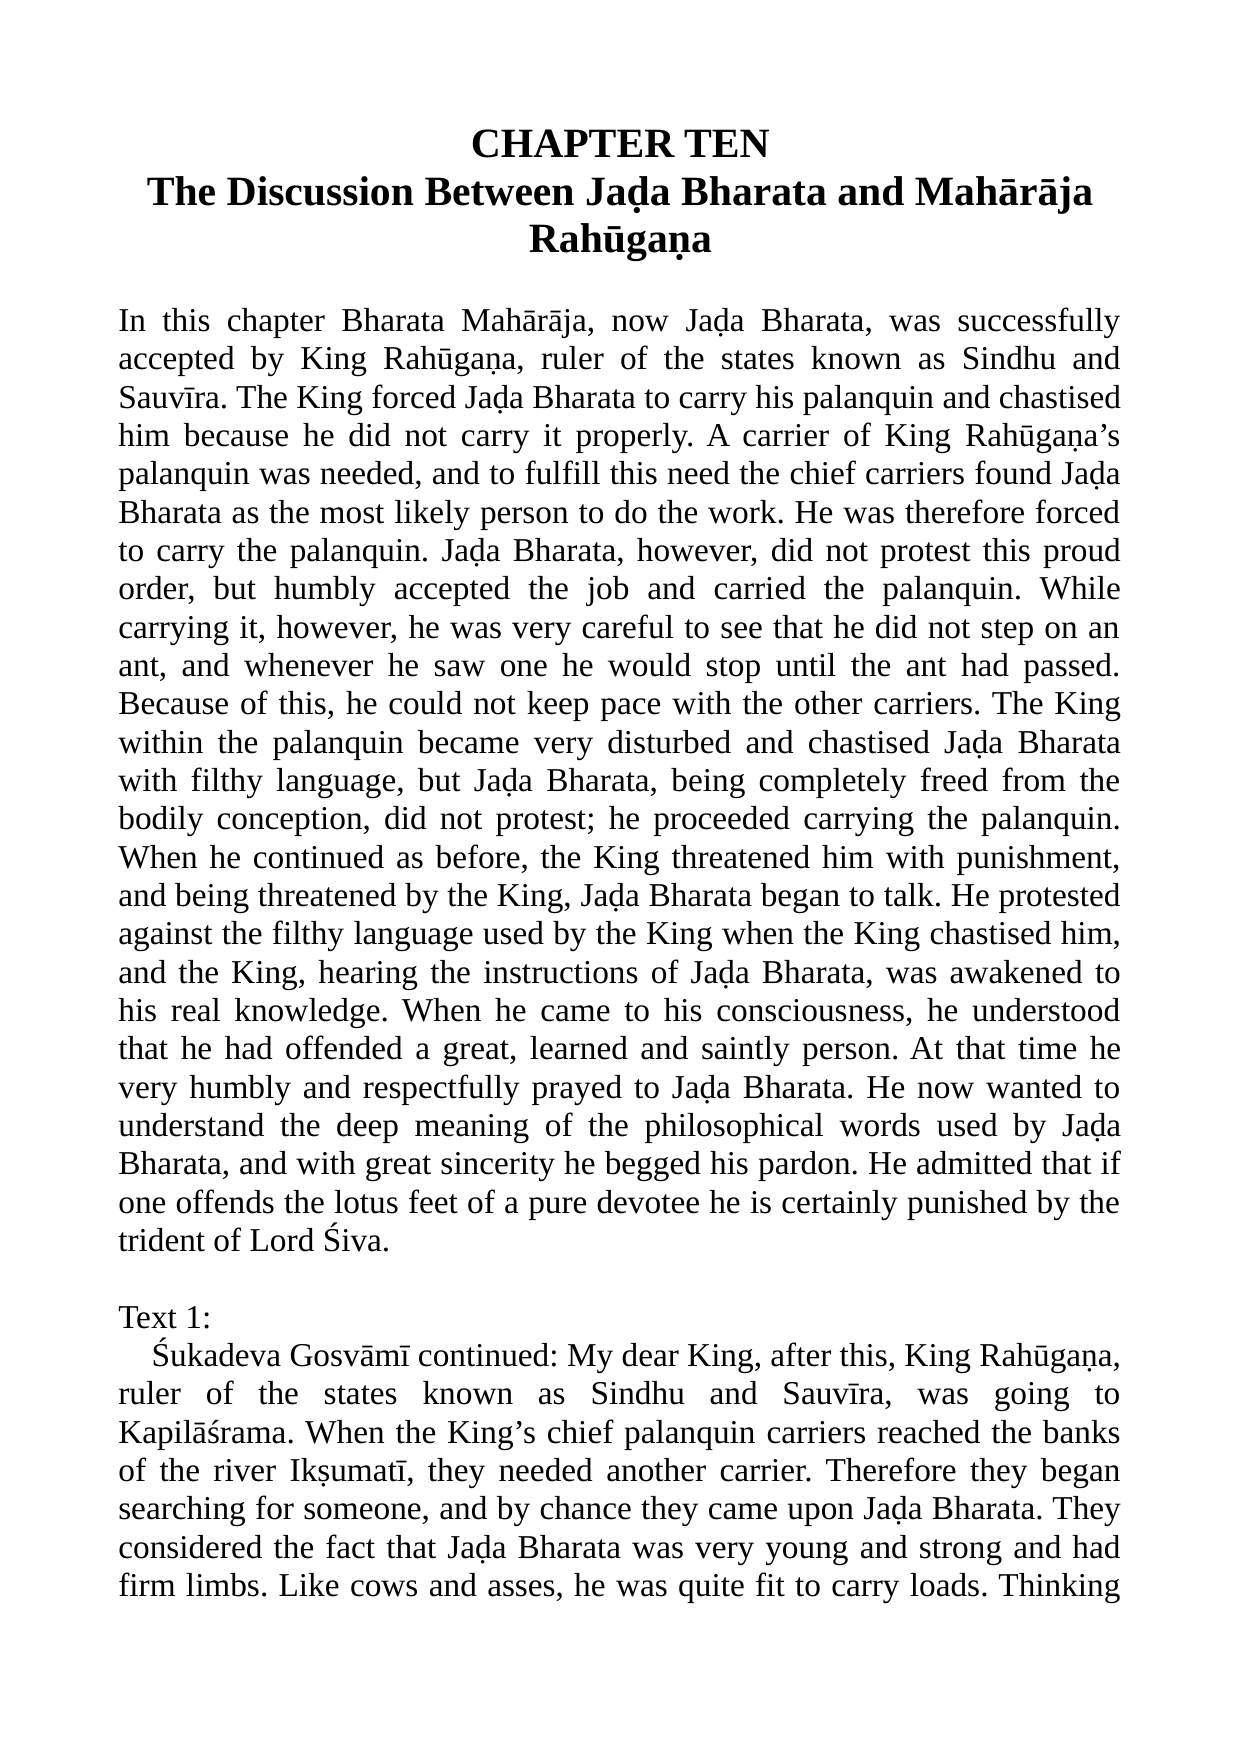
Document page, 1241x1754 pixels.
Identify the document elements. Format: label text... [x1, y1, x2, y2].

text In this chapter Bharata Mahārāja, now Jaḍa Bharata, was successfully accepted by King Rahūgaṇa, ruler of the states known as Sindhu and Sauvīra. The King forced Jaḍa Bharata to carry his palanquin and chastised him because he did not carry it properly. A carrier of King Rahūgaṇa’s palanquin was needed, and to fulfill this need the chief carriers found Jaḍa Bharata as the most likely person to do the work. He was therefore forced to carry the palanquin. Jaḍa Bharata, however, did not protest this proud order, but humbly accepted the job and carried the palanquin. While carrying it, however, he was very careful to see that he did not step on an ant, and whenever he saw one he would stop until the ant had passed. Because of this, he could not keep pace with the other carriers. The King within the palanquin became very disturbed and chastised Jaḍa Bharata with filthy language, but Jaḍa Bharata, being completely freed from the bodily conception, did not protest; he proceeded carrying the palanquin. When he continued as before, the King threatened him with punishment, and being threatened by the King, Jaḍa Bharata began to talk. He protested against the filthy language used by the King when the King chastised him, and the King, hearing the instructions of Jaḍa Bharata, was awakened to his real knowledge. When he came to his consciousness, he understood that he had offended a great, learned and saintly person. At that time he very humbly and respectfully prayed to Jaḍa Bharata. He now wanted to understand the deep meaning of the philosophical words used by Jaḍa Bharata, and with great sincerity he begged his pardon. He admitted that if one offends the lotus feet of a pure devotee he is certainly punished by the trident of Lord Śiva. [118, 300, 1122, 1258]
text Text 1: [118, 1297, 1122, 1335]
text CHAPTER TEN [118, 118, 1122, 166]
text The Discussion Between Jaḍa Bharata and Mahārāja Rahūgaṇa [118, 166, 1122, 262]
text Śukadeva Gosvāmī continued: My dear King, after this, King Rahūgaṇa, ruler of the states known as Sindhu and Sauvīra, was going to Kapilāśrama. When the King’s chief palanquin carriers reached the banks of the river Ikṣumatī, they needed another carrier. Therefore they began searching for someone, and by chance they came upon Jaḍa Bharata. They considered the fact that Jaḍa Bharata was very young and strong and had firm limbs. Like cows and asses, he was quite fit to carry loads. Thinking [118, 1335, 1122, 1603]
